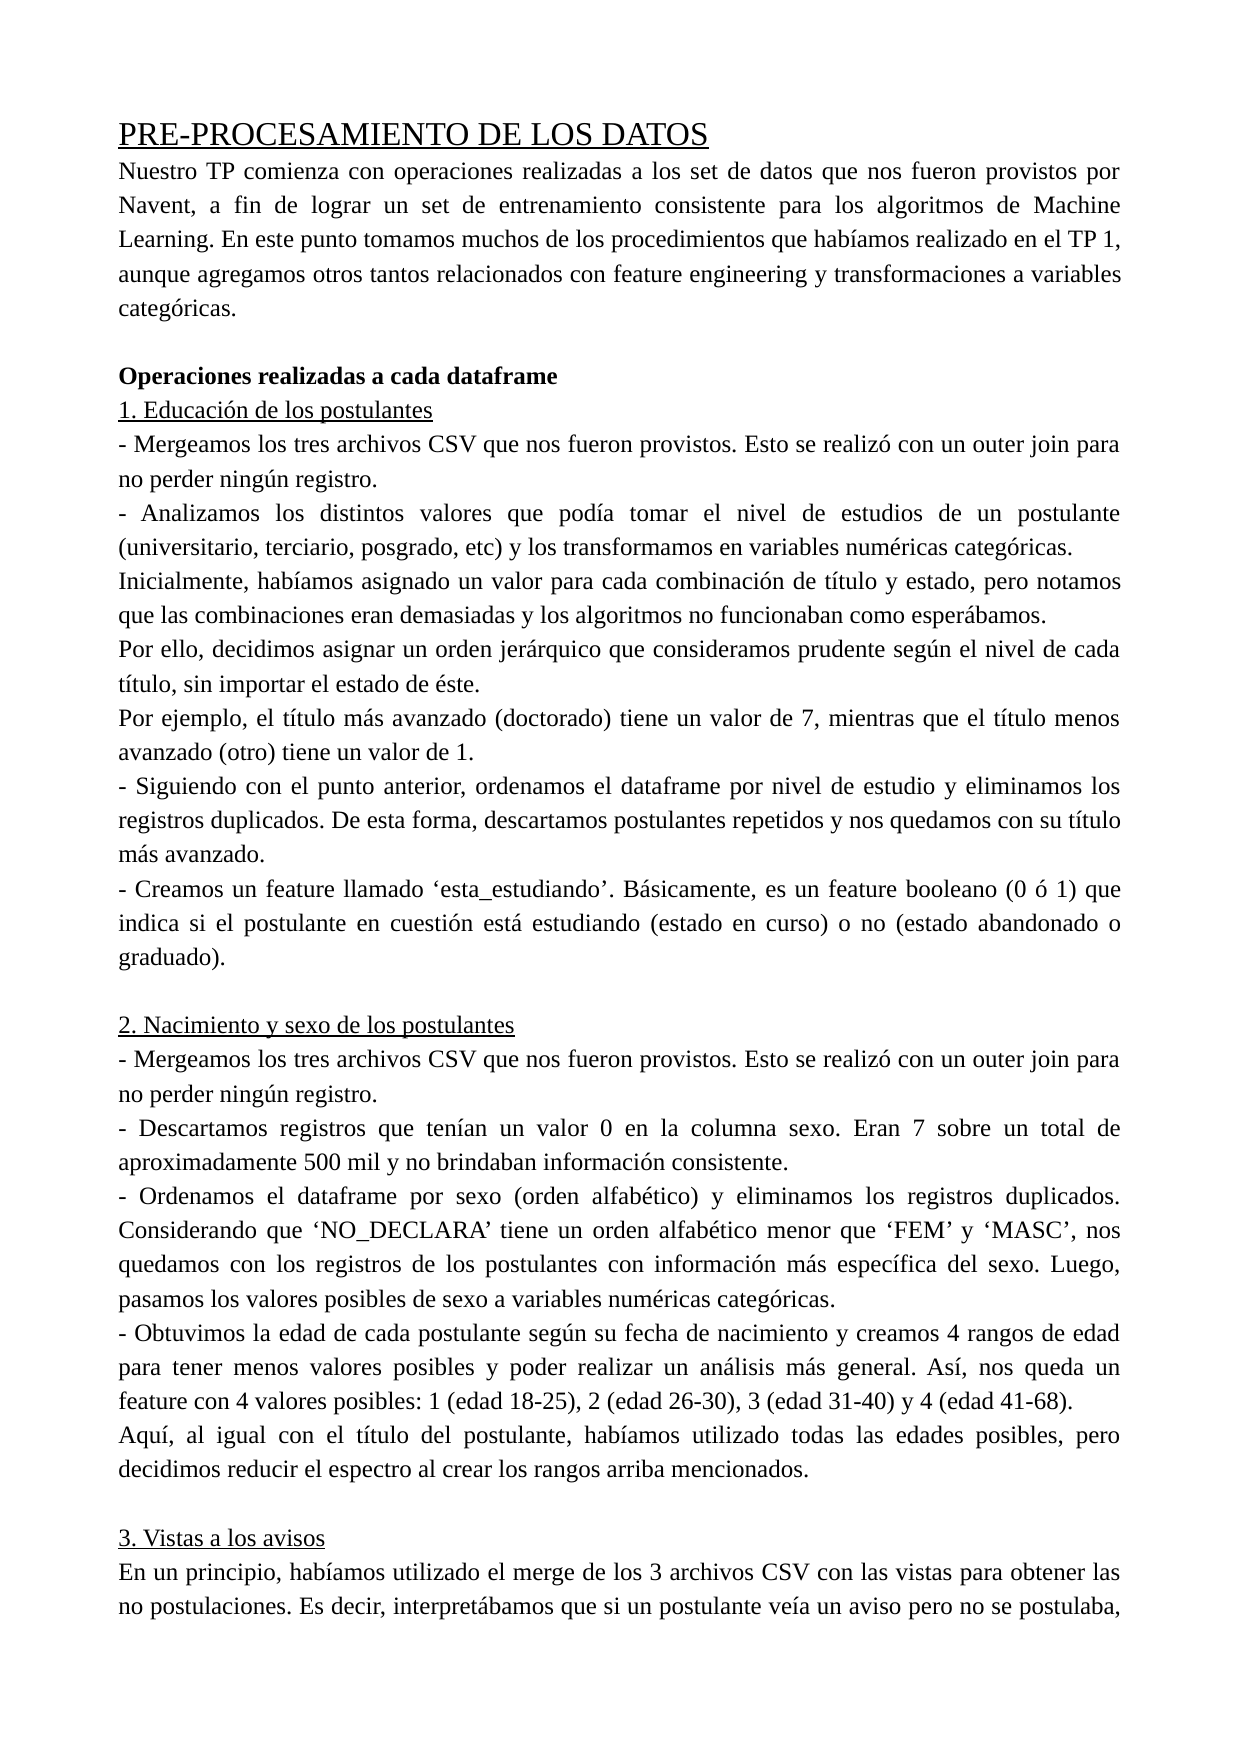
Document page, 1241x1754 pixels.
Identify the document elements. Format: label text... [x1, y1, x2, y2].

text 2. Nacimiento y sexo de los postulantes [118, 1006, 1122, 1041]
text Operaciones realizadas a cada dataframe [118, 357, 1122, 391]
text - Mergeamos los tres archivos CSV que nos fueron provistos. Esto se realizó con un outer join para no perder ningún registro. [118, 426, 1122, 494]
text PRE-PROCESAMIENTO DE LOS DATOS [118, 118, 1122, 152]
text - Mergeamos los tres archivos CSV que nos fueron provistos. Esto se realizó con un outer join para no perder ningún registro. [118, 1041, 1122, 1109]
text Por ello, decidimos asignar un orden jerárquico que consideramos prudente según el nivel de cada título, sin importar el estado de éste. [118, 631, 1122, 699]
text Inicialmente, habíamos asignado un valor para cada combinación de título y estado, pero notamos que las combinaciones eran demasiadas y los algoritmos no funcionaban como esperábamos. [118, 562, 1122, 631]
text 3. Vistas a los avisos [118, 1519, 1122, 1553]
text - Ordenamos el dataframe por sexo (orden alfabético) y eliminamos los registros duplicados. Considerando que ‘NO_DECLARA’ tiene un orden alfabético menor que ‘FEM’ y ‘MASC’, nos quedamos con los registros de los postulantes con información más específica del sexo. Luego, pasamos los valores posibles de sexo a variables numéricas categóricas. [118, 1177, 1122, 1314]
text - Analizamos los distintos valores que podía tomar el nivel de estudios de un postulante (universitario, terciario, posgrado, etc) y los transformamos en variables numéricas categóricas. [118, 494, 1122, 562]
text Aquí, al igual con el título del postulante, habíamos utilizado todas las edades posibles, pero decidimos reducir el espectro al crear los rangos arriba mencionados. [118, 1416, 1122, 1485]
text - Descartamos registros que tenían un valor 0 en la columna sexo. Eran 7 sobre un total de aproximadamente 500 mil y no brindaban información consistente. [118, 1109, 1122, 1177]
text - Obtuvimos la edad de cada postulante según su fecha de nacimiento y creamos 4 rangos de edad para tener menos valores posibles y poder realizar un análisis más general. Así, nos queda un feature con 4 valores posibles: 1 (edad 18-25), 2 (edad 26-30), 3 (edad 31-40) y 4 (edad 41-68). [118, 1314, 1122, 1416]
text En un principio, habíamos utilizado el merge de los 3 archivos CSV con las vistas para obtener las no postulaciones. Es decir, interpretábamos que si un postulante veía un aviso pero no se postulaba, [118, 1553, 1122, 1621]
text - Siguiendo con el punto anterior, ordenamos el dataframe por nivel de estudio y eliminamos los registros duplicados. De esta forma, descartamos postulantes repetidos y nos quedamos con su título más avanzado. [118, 767, 1122, 870]
text - Creamos un feature llamado ‘esta_estudiando’. Básicamente, es un feature booleano (0 ó 1) que indica si el postulante en cuestión está estudiando (estado en curso) o no (estado abandonado o graduado). [118, 870, 1122, 972]
text Por ejemplo, el título más avanzado (doctorado) tiene un valor de 7, mientras que el título menos avanzado (otro) tiene un valor de 1. [118, 699, 1122, 767]
text 1. Educación de los postulantes [118, 391, 1122, 426]
text Nuestro TP comienza con operaciones realizadas a los set de datos que nos fueron provistos por Navent, a fin de lograr un set de entrenamiento consistente para los algoritmos de Machine Learning. En este punto tomamos muchos de los procedimientos que habíamos realizado en el TP 1, aunque agregamos otros tantos relacionados con feature engineering y transformaciones a variables categóricas. [118, 152, 1122, 323]
